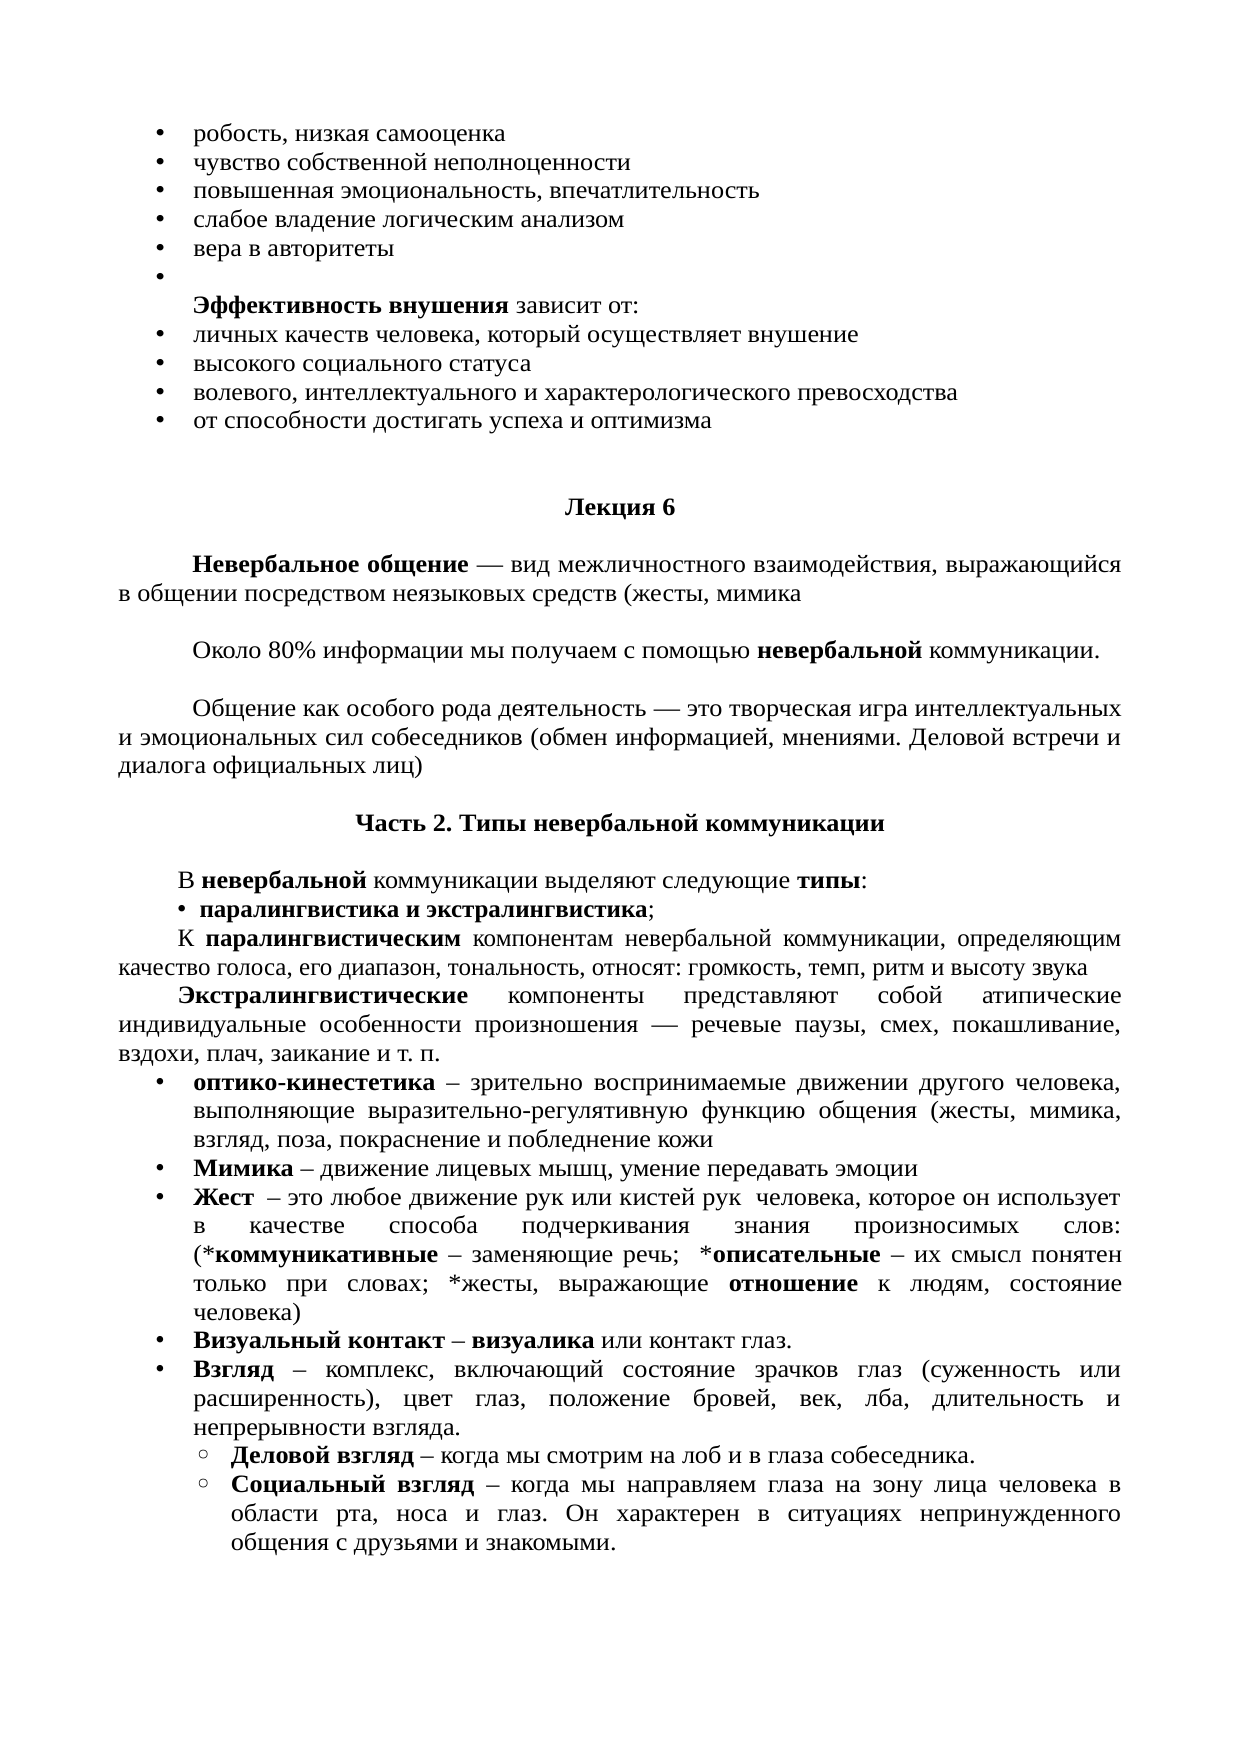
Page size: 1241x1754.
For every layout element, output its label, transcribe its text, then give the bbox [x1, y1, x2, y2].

list от способности достигать успеха и оптимизма [156, 406, 1122, 434]
list Взгляд – комплекс, включающий состояние зрачков глаз (суженность или расширенность), цвет глаз, положение бровей, век, лба, длительность и непрерывности взгляда. [156, 1354, 1122, 1441]
text К паралингвистическим компонентам невербальной коммуникации, определяющим качество голоса, его диапазон, тональность, относят: громкость, темп, ритм и высоту звука [118, 923, 1122, 981]
list Социальный взгляд – когда мы направляем глаза на зону лица человека в области рта, носа и глаз. Он характерен в ситуациях непринужденного общения с друзьями и знакомыми. [193, 1469, 1122, 1556]
list паралингвистика и экстралингвистика; [118, 894, 1122, 923]
text Эффективность внушения зависит от: [118, 291, 1122, 319]
list Мимика – движение лицевых мышц, умение передавать эмоции [156, 1153, 1122, 1182]
list Жест – это любое движение рук или кистей рук человека, которое он использует в качестве способа подчеркивания знания произносимых слов: (*коммуникативные – заменяющие речь; *описательные – их смысл понятен только при словах; *жесты, выражающие отношение к людям, состояние человека) [156, 1182, 1122, 1326]
text Лекция 6 [118, 492, 1122, 521]
list волевого, интеллектуального и характерологического превосходства [156, 377, 1122, 406]
text Часть 2. Типы невербальной коммуникации [118, 808, 1122, 837]
list Визуальный контакт – визуалика или контакт глаз. [156, 1326, 1122, 1354]
list робость, низкая самооценка [156, 118, 1122, 147]
text Невербальное общение — вид межличностного взаимодействия, выражающийся в общении посредством неязыковых средств (жесты, мимика [118, 549, 1122, 607]
list высокого социального статуса [156, 348, 1122, 377]
list Деловой взгляд – когда мы смотрим на лоб и в глаза собеседника. [193, 1441, 1122, 1469]
list слабое владение логическим анализом [156, 204, 1122, 233]
text Экстралингвистические компоненты представляют собой атипические индивидуальные особенности произношения — речевые паузы, смех, покашливание, вздохи, плач, заикание и т. п. [118, 981, 1122, 1067]
text В невербальной коммуникации выделяют следующие типы: [118, 866, 1122, 894]
list вера в авторитеты [156, 233, 1122, 262]
list повышенная эмоциональность, впечатлительность [156, 176, 1122, 204]
text Около 80% информации мы получаем с помощью невербальной коммуникации. [118, 636, 1122, 664]
list чувство собственной неполноценности [156, 147, 1122, 176]
list оптико-кинестетика – зрительно воспринимаемые движении другого человека, выполняющие выразительно-регулятивную функцию общения (жесты, мимика, взгляд, поза, покраснение и побледнение кожи [156, 1067, 1122, 1153]
text Общение как особого рода деятельность — это творческая игра интеллектуальных и эмоциональных сил собеседников (обмен информацией, мнениями. Деловой встречи и диалога официальных лиц) [118, 693, 1122, 779]
list личных качеств человека, который осуществляет внушение [156, 319, 1122, 348]
